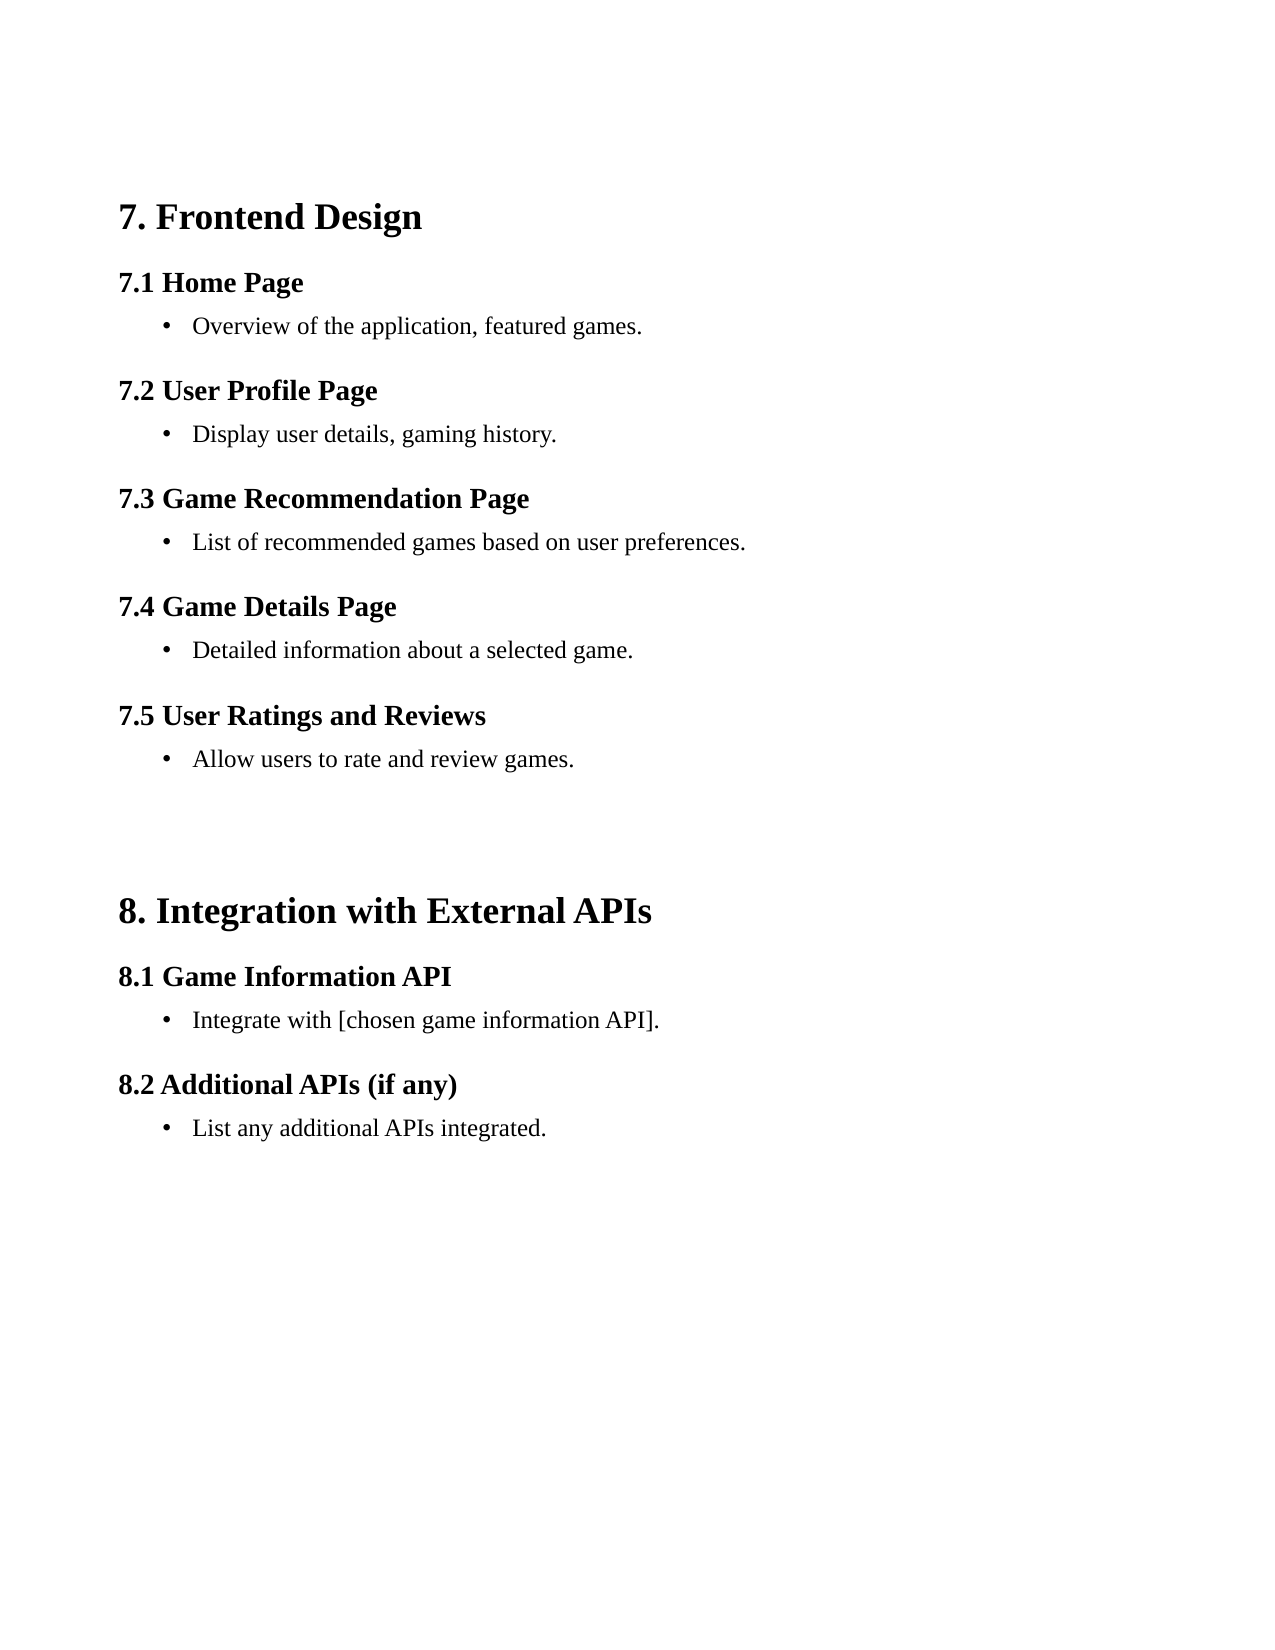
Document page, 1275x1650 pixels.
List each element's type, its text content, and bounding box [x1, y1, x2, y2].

subtitle 7. Frontend Design [118, 194, 1157, 238]
subtitle 8.1 Game Information API [118, 959, 1157, 992]
list Integrate with [chosen game information API]. [162, 1005, 1157, 1034]
subtitle 7.1 Home Page [118, 265, 1157, 298]
subtitle 8.2 Additional APIs (if any) [118, 1067, 1157, 1101]
subtitle 8. Integration with External APIs [118, 889, 1157, 932]
list List of recommended games based on user preferences. [162, 527, 1157, 556]
list Display user details, gaming history. [162, 419, 1157, 448]
list List any additional APIs integrated. [162, 1113, 1157, 1142]
list Allow users to rate and review games. [162, 744, 1157, 772]
subtitle 7.5 User Ratings and Reviews [118, 698, 1157, 731]
list Detailed information about a selected game. [162, 636, 1157, 664]
subtitle 7.4 Game Details Page [118, 589, 1157, 623]
subtitle 7.2 User Profile Page [118, 373, 1157, 407]
subtitle 7.3 Game Recommendation Page [118, 481, 1157, 515]
list Overview of the application, featured games. [162, 311, 1157, 339]
